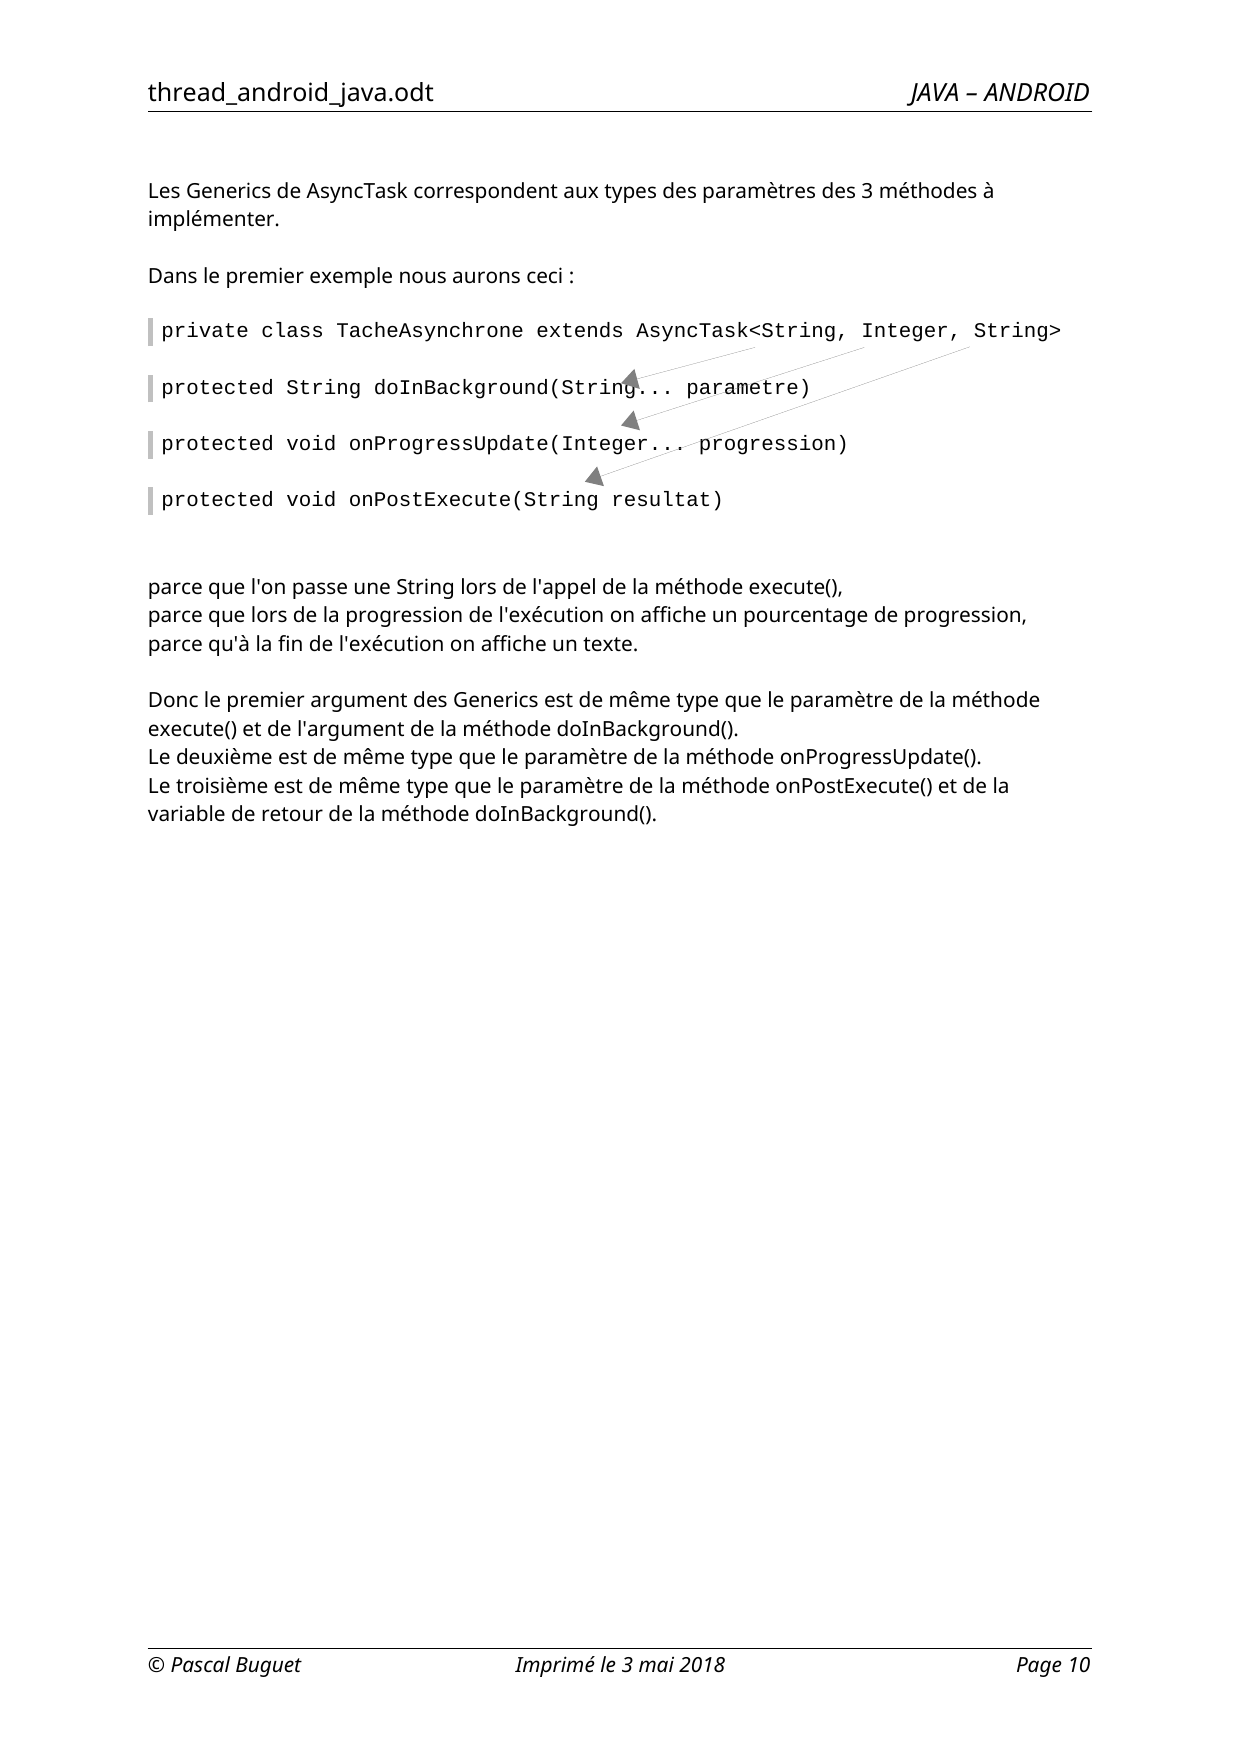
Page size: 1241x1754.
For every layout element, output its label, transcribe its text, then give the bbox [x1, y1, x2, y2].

text private class TacheAsynchrone extends AsyncTask<String, Integer, String> [153, 318, 1092, 346]
text Le troisième est de même type que le paramètre de la méthode onPostExecute() et de la variable de retour de la méthode doInBackground(). [148, 771, 1092, 828]
text protected void onProgressUpdate(Integer... progression) [153, 431, 726, 459]
text protected String doInBackground(String... parametre) [816, 374, 1092, 402]
text Le deuxième est de même type que le paramètre de la méthode onProgressUpdate(). [148, 742, 1092, 771]
text parce que l'on passe une String lors de l'appel de la méthode execute(), [148, 572, 1092, 600]
text parce qu'à la fin de l'exécution on affiche un texte. [148, 629, 1092, 657]
text Dans le premier exemple nous aurons ceci : [148, 261, 1092, 290]
text protected String doInBackground(String... parametre) [698, 374, 889, 402]
text protected void onPostExecute(String resultat) [153, 487, 1092, 515]
text protected void onProgressUpdate(Integer... progression) [654, 431, 1092, 459]
text Les Generics de AsyncTask correspondent aux types des paramètres des 3 méthodes à implémenter. [148, 176, 1092, 233]
text Donc le premier argument des Generics est de même type que le paramètre de la méthode execute() et de l'argument de la méthode doInBackground(). [148, 686, 1092, 742]
text parce que lors de la progression de l'exécution on affiche un pourcentage de progression, [148, 600, 1092, 629]
text protected String doInBackground(String... parametre) [148, 374, 778, 402]
